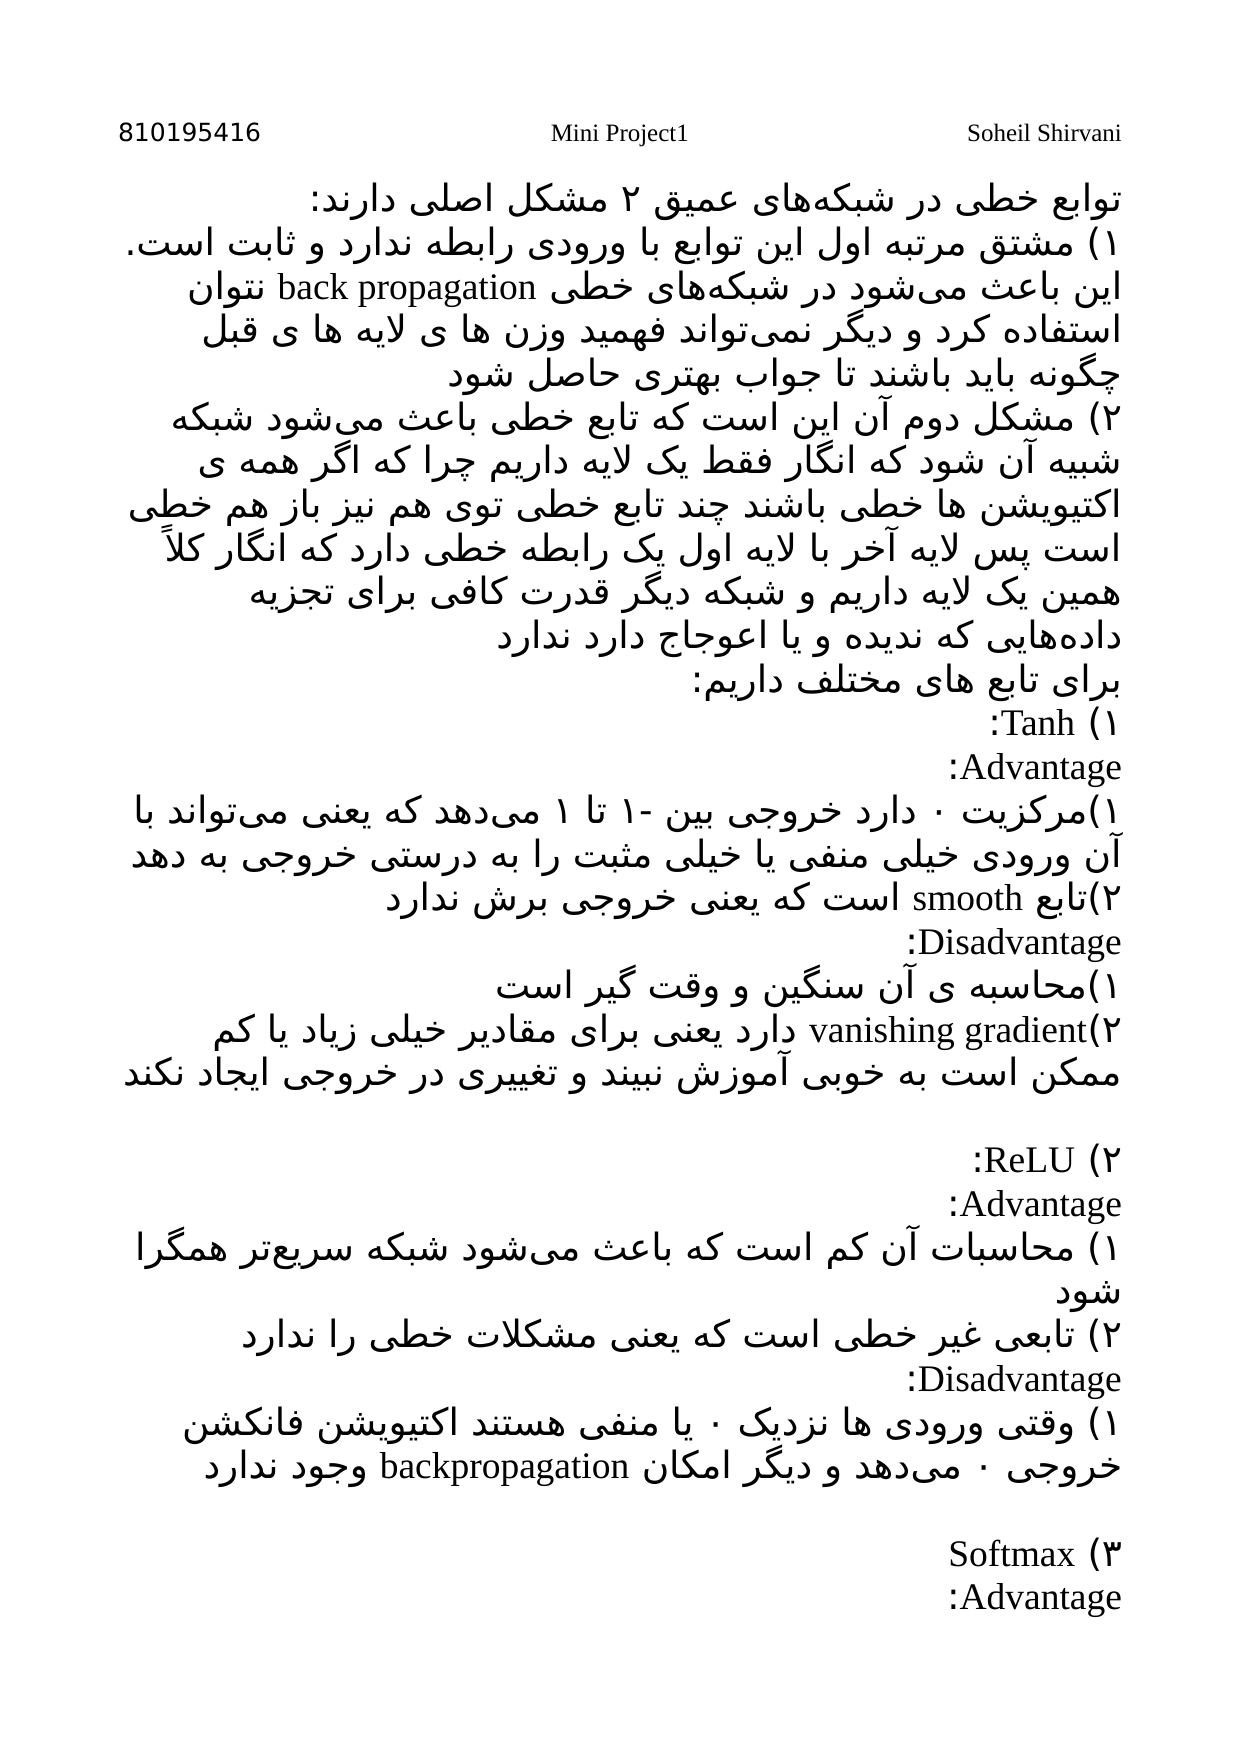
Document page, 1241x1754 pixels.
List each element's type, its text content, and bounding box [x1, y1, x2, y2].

text ۱)محاسبه ی آن سنگین و وقت گیر است [118, 963, 1122, 1007]
text Disadvantage: [118, 920, 1122, 963]
text ۱) مشتق مرتبه اول این توابع با ورودی رابطه ندارد و ثابت است. این باعث می‌شود در شبکه‌های خطی back propagation نتوان استفاده کرد و دیگر نمی‌تواند فهمید وزن ها ی لایه ها ی قبل چگونه باید باشند تا جواب بهتری حاصل شود [118, 221, 1122, 395]
text توابع خطی در شبکه‌های عمیق ۲ مشکل اصلی دارند: [118, 177, 1122, 221]
text برای تابع های مختلف داریم: [118, 657, 1122, 701]
text Advantage: [118, 745, 1122, 788]
text ۲)vanishing gradient دارد یعنی برای مقادیر خیلی زیاد یا کم ممکن است به خوبی آموزش نبیند و تغییری در خروجی ایجاد نکند [118, 1007, 1122, 1095]
text ۱) Tanh: [118, 701, 1122, 745]
text ۱) محاسبات آن کم است که باعث می‌شود شبکه سریع‌تر همگرا شود [118, 1226, 1122, 1313]
text ۲) تابعی غیر خطی است که یعنی مشکلات خطی را ندارد [118, 1313, 1122, 1356]
text ۱)مرکزیت ۰ دارد خروجی بین -۱ تا ۱ می‌دهد که یعنی می‌تواند با آن ورودی خیلی منفی یا خیلی مثبت را به درستی خروجی به دهد ۲)تابع smooth است که یعنی خروجی برش ندارد [118, 788, 1122, 920]
text Disadvantage: [118, 1356, 1122, 1400]
text ۲) ReLU: [118, 1138, 1122, 1182]
text Advantage: [118, 1182, 1122, 1226]
text Advantage: [118, 1575, 1122, 1619]
text ۳) Softmax [118, 1531, 1122, 1575]
text ۲)‌ مشکل دوم آن این است که تابع خطی باعث می‌شود شبکه شبیه آن شود که انگار فقط یک لایه داریم چرا که اگر همه ی اکتیویشن ها خطی باشند چند تابع خطی توی هم نیز باز هم خطی است پس لایه آخر با لایه اول یک رابطه خطی دارد که انگار کلاً همین یک لایه داریم و شبکه دیگر قدرت کافی برای تجزیه داده‌هایی که ندیده و یا اعوجاج دارد ندارد [118, 395, 1122, 657]
text ۱) وقتی ورودی ها نزدیک ۰ یا منفی هستند اکتیویشن فانکشن خروجی ۰ می‌دهد و دیگر امکان backpropagation وجود ندارد [118, 1400, 1122, 1488]
